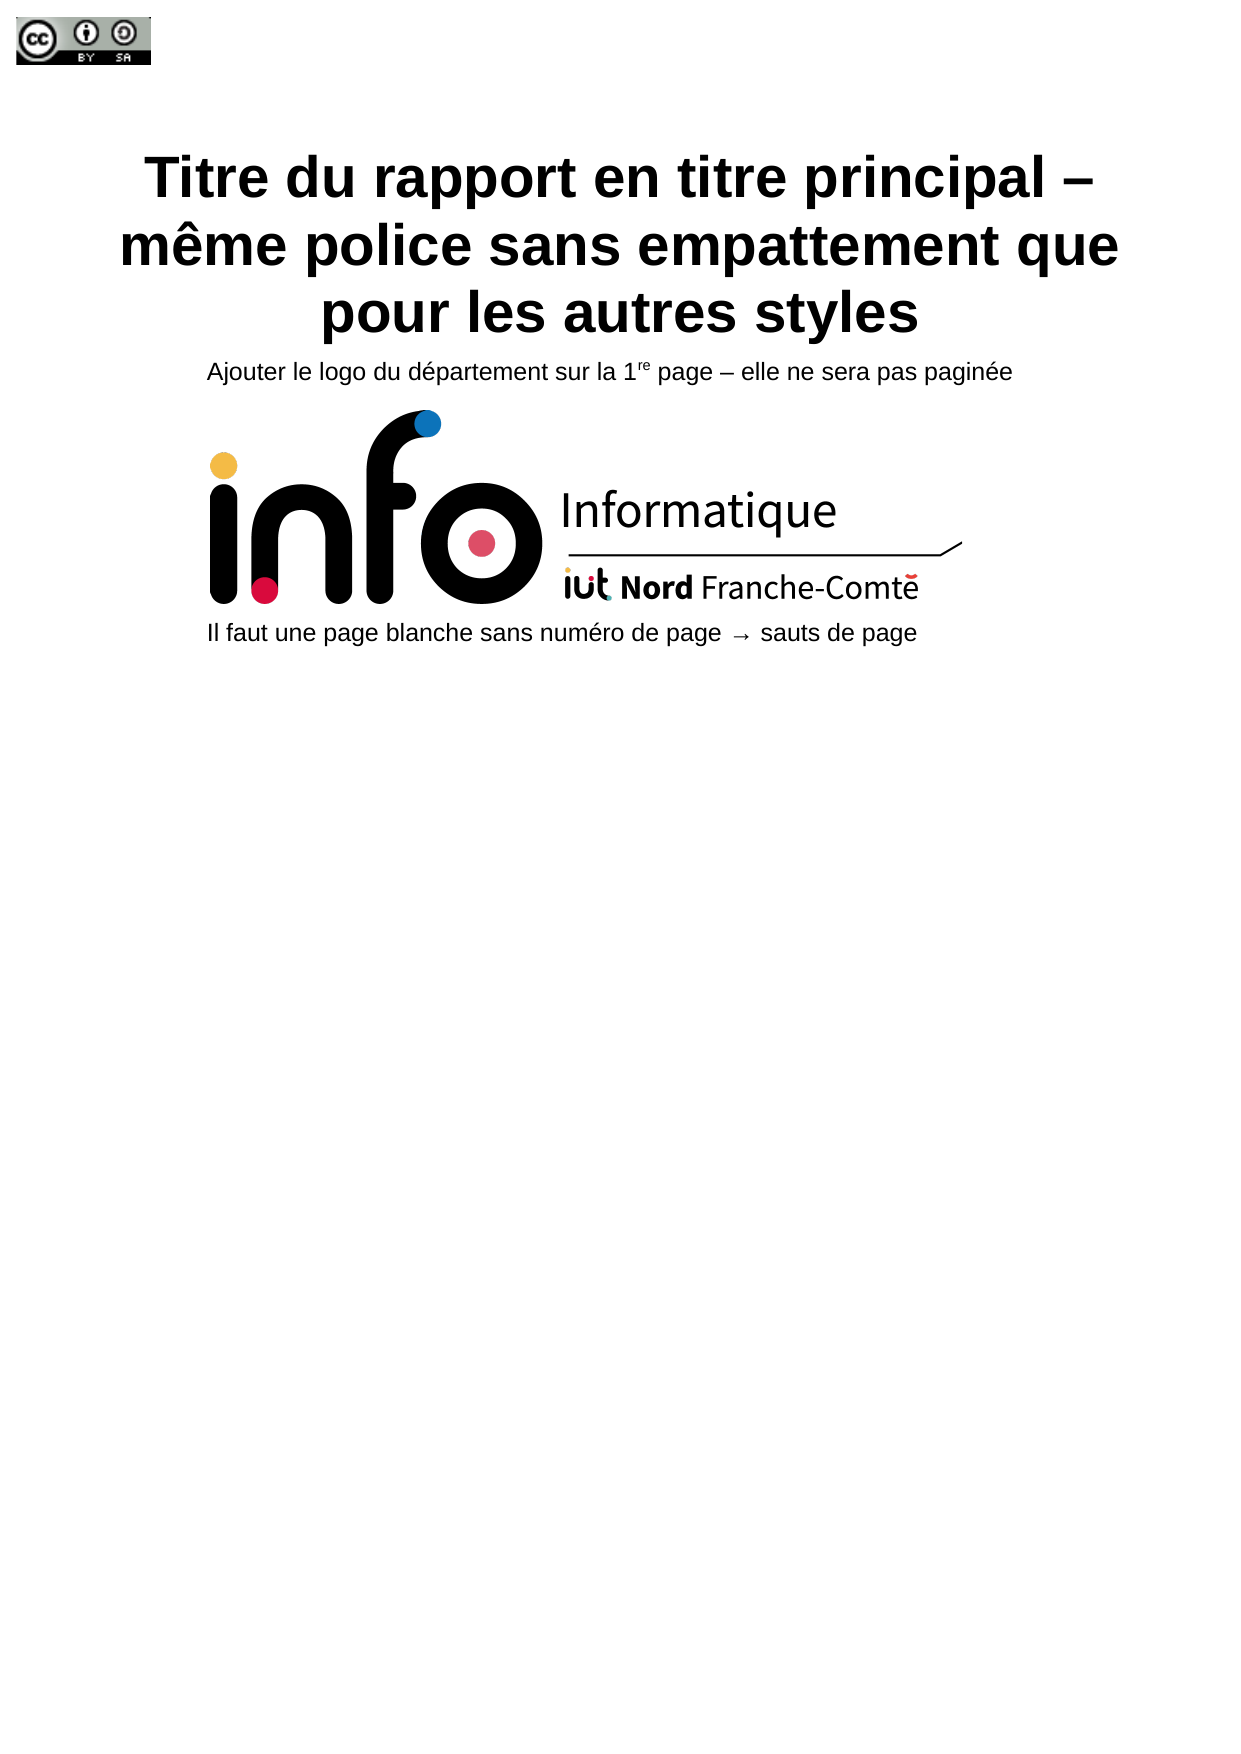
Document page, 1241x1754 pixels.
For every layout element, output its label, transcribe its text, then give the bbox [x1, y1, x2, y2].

picture [210, 410, 963, 604]
picture [16, 17, 151, 65]
text Il faut une page blanche sans numéro de page → sauts de page [118, 414, 1122, 647]
text Ajouter le logo du département sur la 1re page – elle ne sera pas paginée [118, 357, 1122, 386]
title Titre du rapport en titre principal – même police sans empattement que pour les autres styles [118, 143, 1122, 344]
